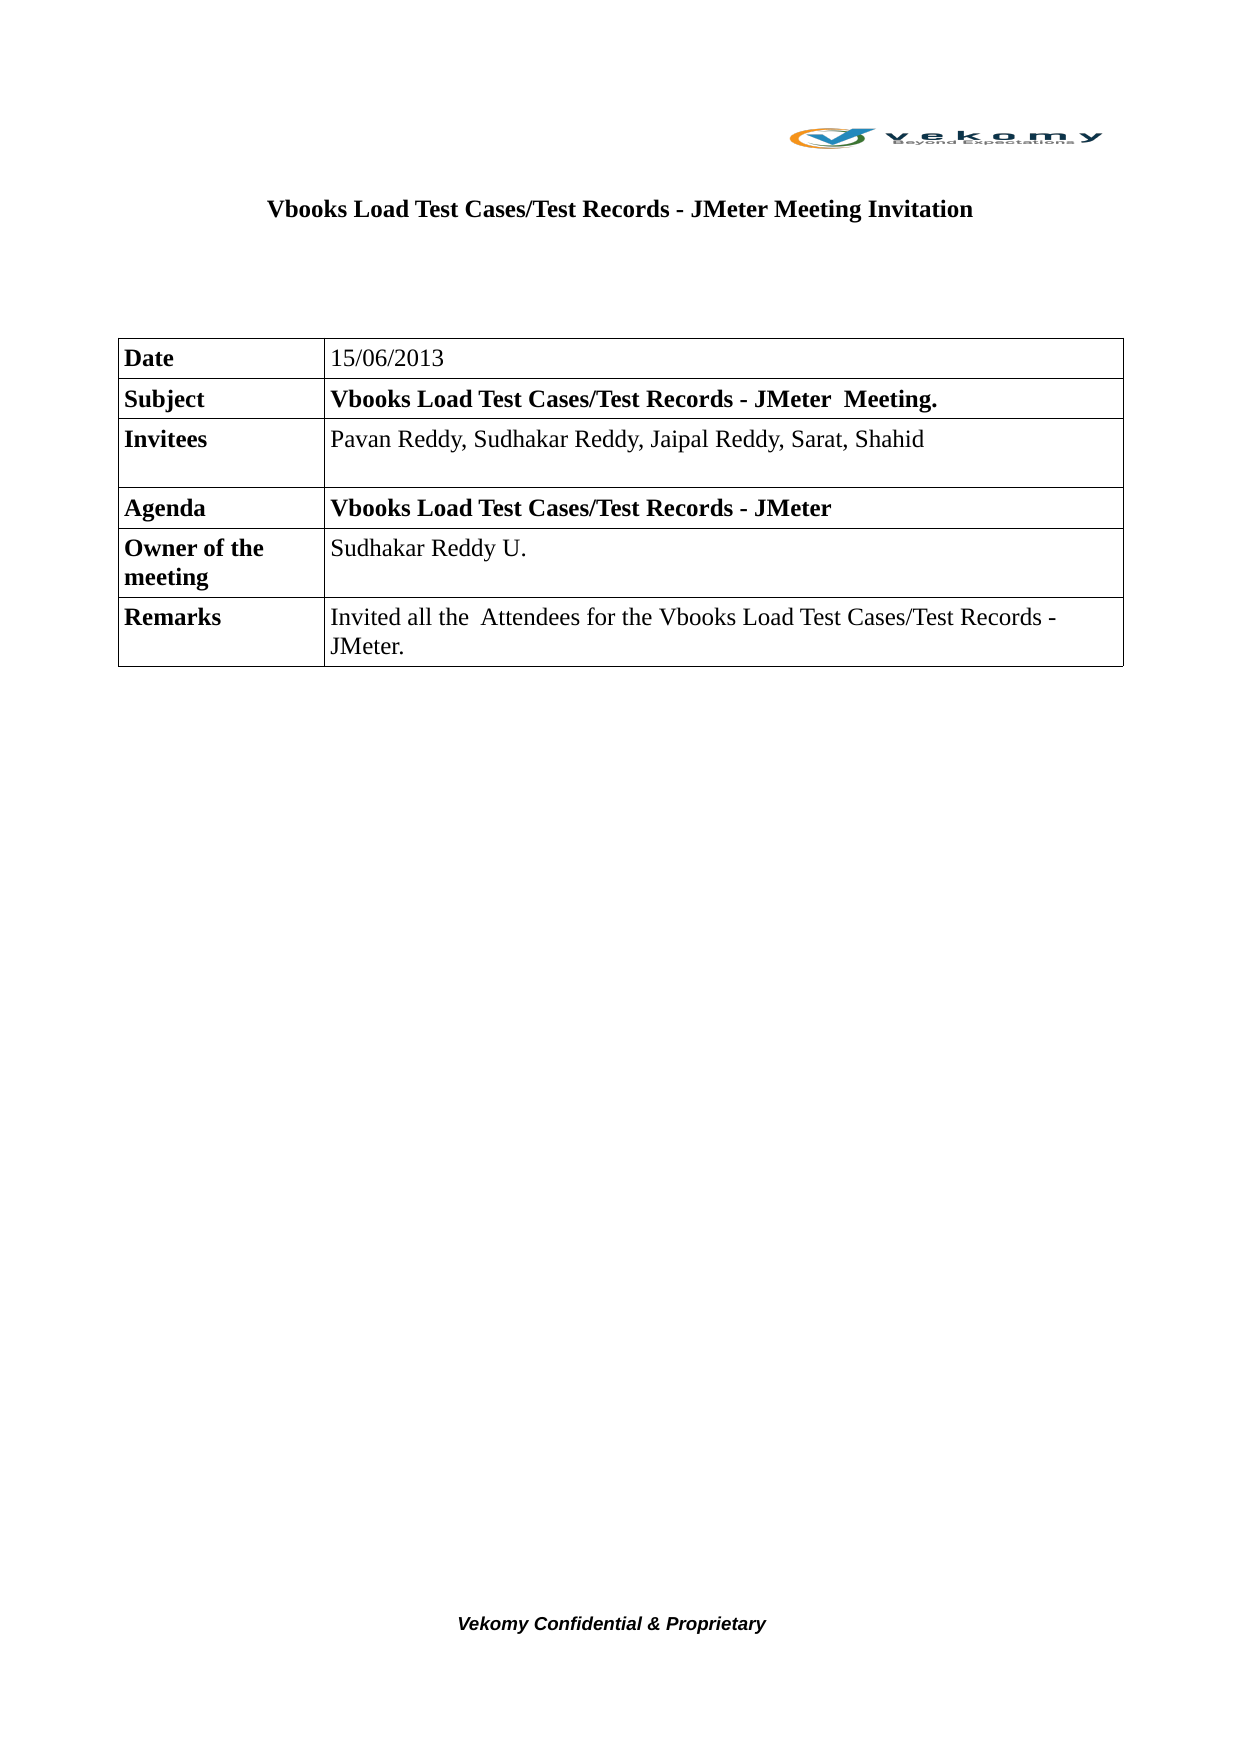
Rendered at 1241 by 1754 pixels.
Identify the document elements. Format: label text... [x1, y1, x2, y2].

table_cell Subject [119, 379, 324, 418]
table_header 15/06/2013 [325, 339, 1123, 378]
table_cell Pavan Reddy, Sudhakar Reddy, Jaipal Reddy, Sarat, Shahid [325, 419, 1123, 487]
picture [786, 127, 1106, 150]
table_header Date [119, 339, 324, 378]
table_cell Owner of the meeting [119, 529, 324, 597]
table_cell Vbooks Load Test Cases/Test Records - JMeter [325, 488, 1123, 528]
table_cell Vbooks Load Test Cases/Test Records - JMeter Meeting. [325, 379, 1123, 418]
table_cell Agenda [119, 488, 324, 528]
table_cell Invitees [119, 419, 324, 487]
table_cell Remarks [119, 598, 324, 666]
text Vbooks Load Test Cases/Test Records - JMeter Meeting Invitation [118, 194, 1122, 223]
table_cell Sudhakar Reddy U. [325, 529, 1123, 597]
table_cell Invited all the Attendees for the Vbooks Load Test Cases/Test Records - JMeter. [325, 598, 1123, 666]
